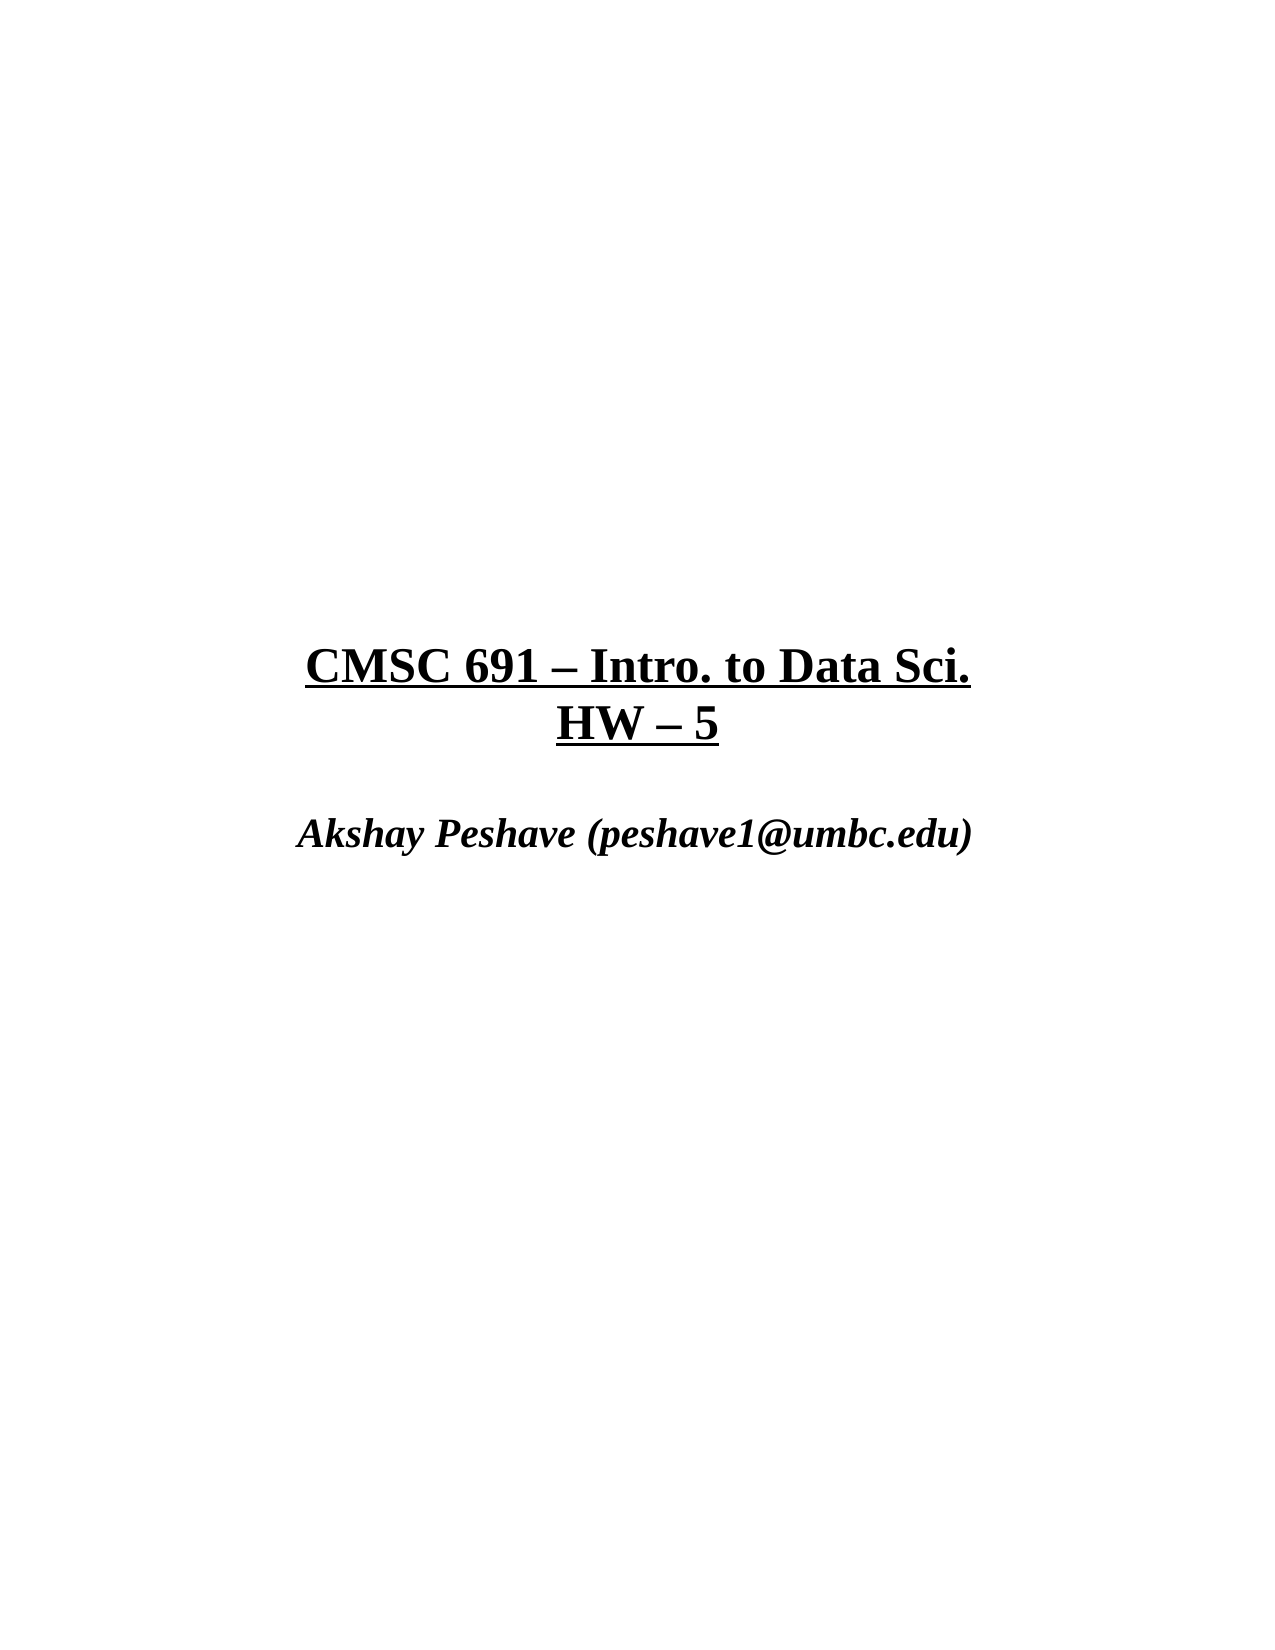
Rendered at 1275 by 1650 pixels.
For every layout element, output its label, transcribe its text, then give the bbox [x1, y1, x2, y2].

text CMSC 691 – Intro. to Data Sci. [118, 636, 1157, 693]
text Akshay Peshave (peshave1@umbc.edu) [118, 808, 1157, 856]
text HW – 5 [118, 693, 1157, 751]
